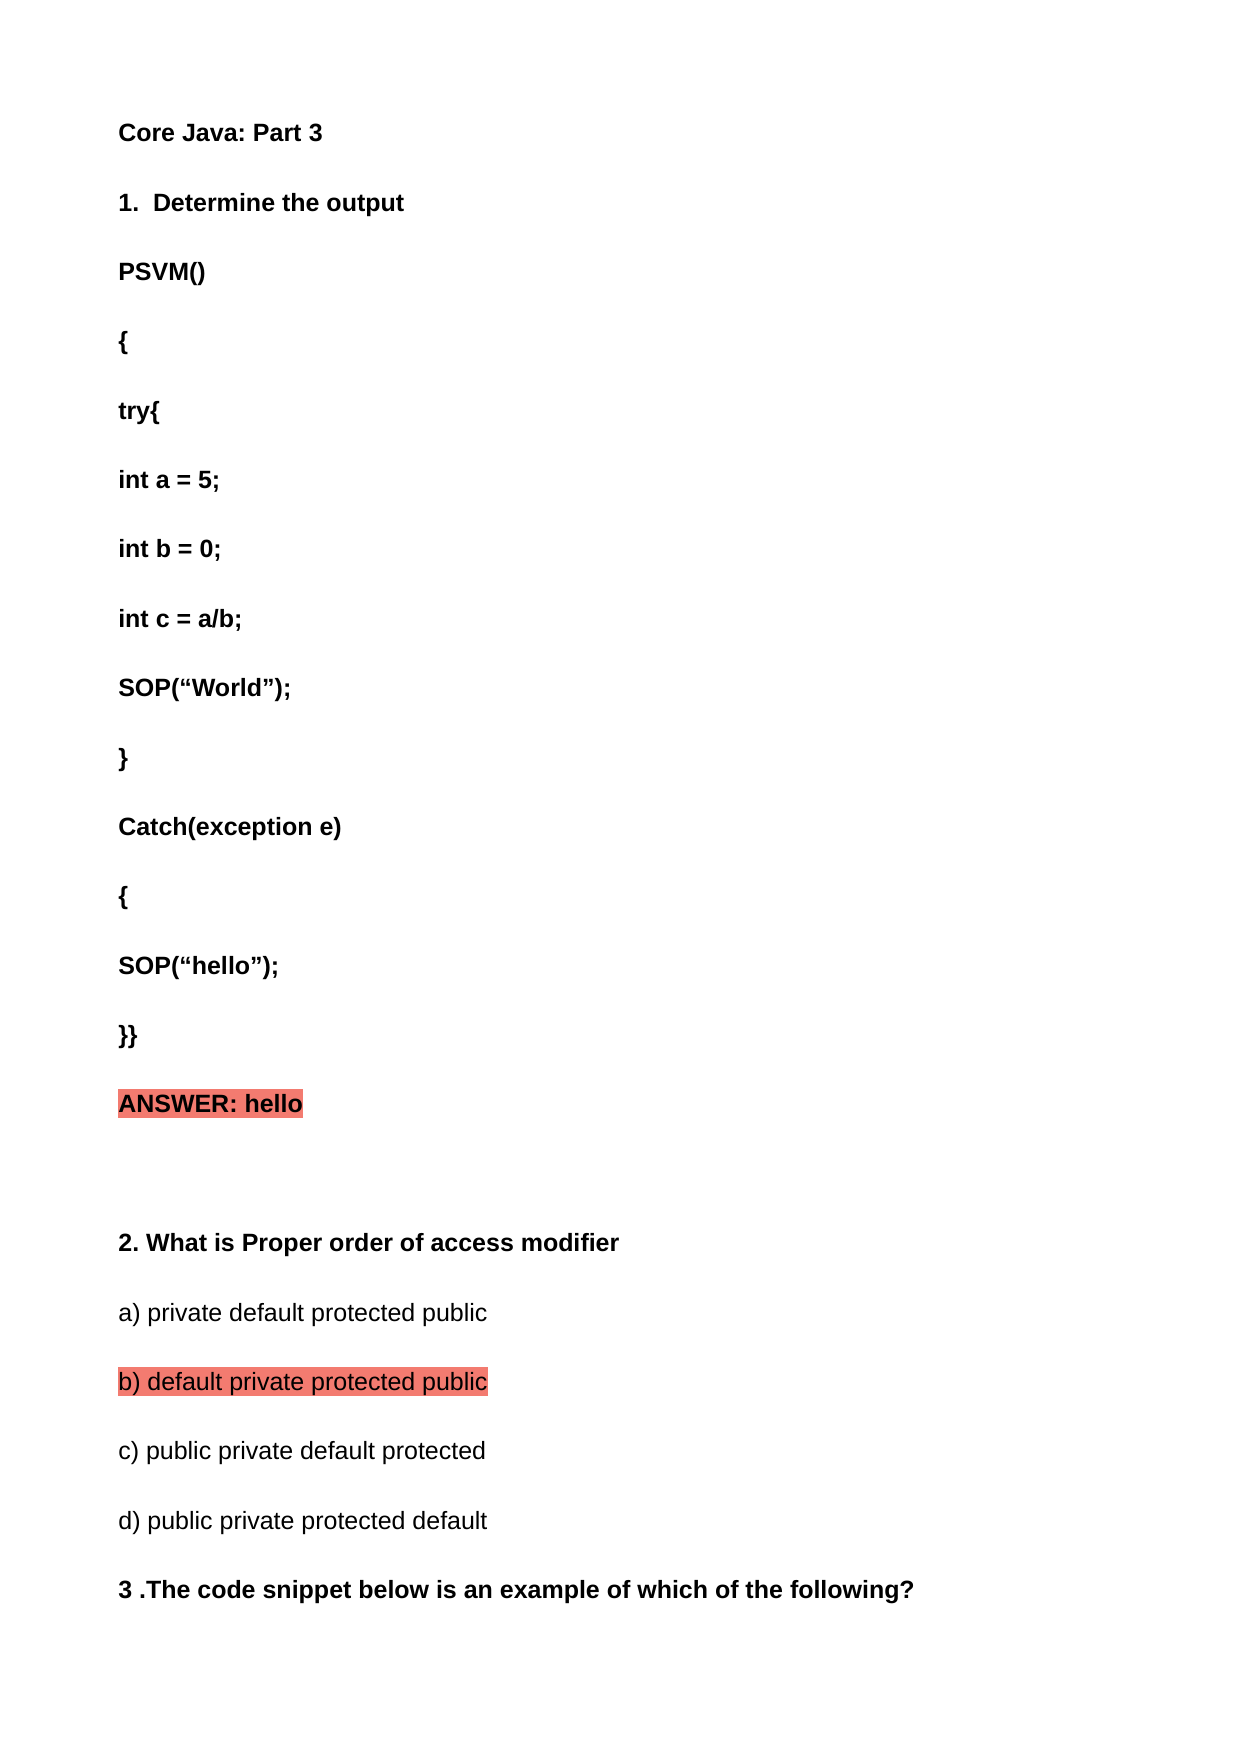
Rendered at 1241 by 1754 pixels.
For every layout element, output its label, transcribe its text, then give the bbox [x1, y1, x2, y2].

text Catch(exception e) [118, 812, 1122, 841]
text ANSWER: hello [118, 1089, 1122, 1118]
text 1. Determine the output [118, 187, 1122, 216]
text try{ [118, 396, 1122, 424]
text Core Java: Part 3 [118, 118, 1122, 147]
text 3 .The code snippet below is an example of which of the following? [118, 1575, 1122, 1604]
text PSVM() [118, 257, 1122, 286]
text d) public private protected default [118, 1506, 1122, 1534]
text b) default private protected public [118, 1367, 1122, 1396]
text { [118, 881, 1122, 910]
text a) private default protected public [118, 1297, 1122, 1326]
text c) public private default protected [118, 1436, 1122, 1465]
text }} [118, 1020, 1122, 1049]
text int a = 5; [118, 465, 1122, 494]
text int b = 0; [118, 534, 1122, 563]
text SOP(“hello”); [118, 951, 1122, 979]
text } [118, 742, 1122, 771]
text SOP(“World”); [118, 673, 1122, 702]
text { [118, 326, 1122, 355]
text 2. What is Proper order of access modifier [118, 1228, 1122, 1257]
text int c = a/b; [118, 604, 1122, 632]
